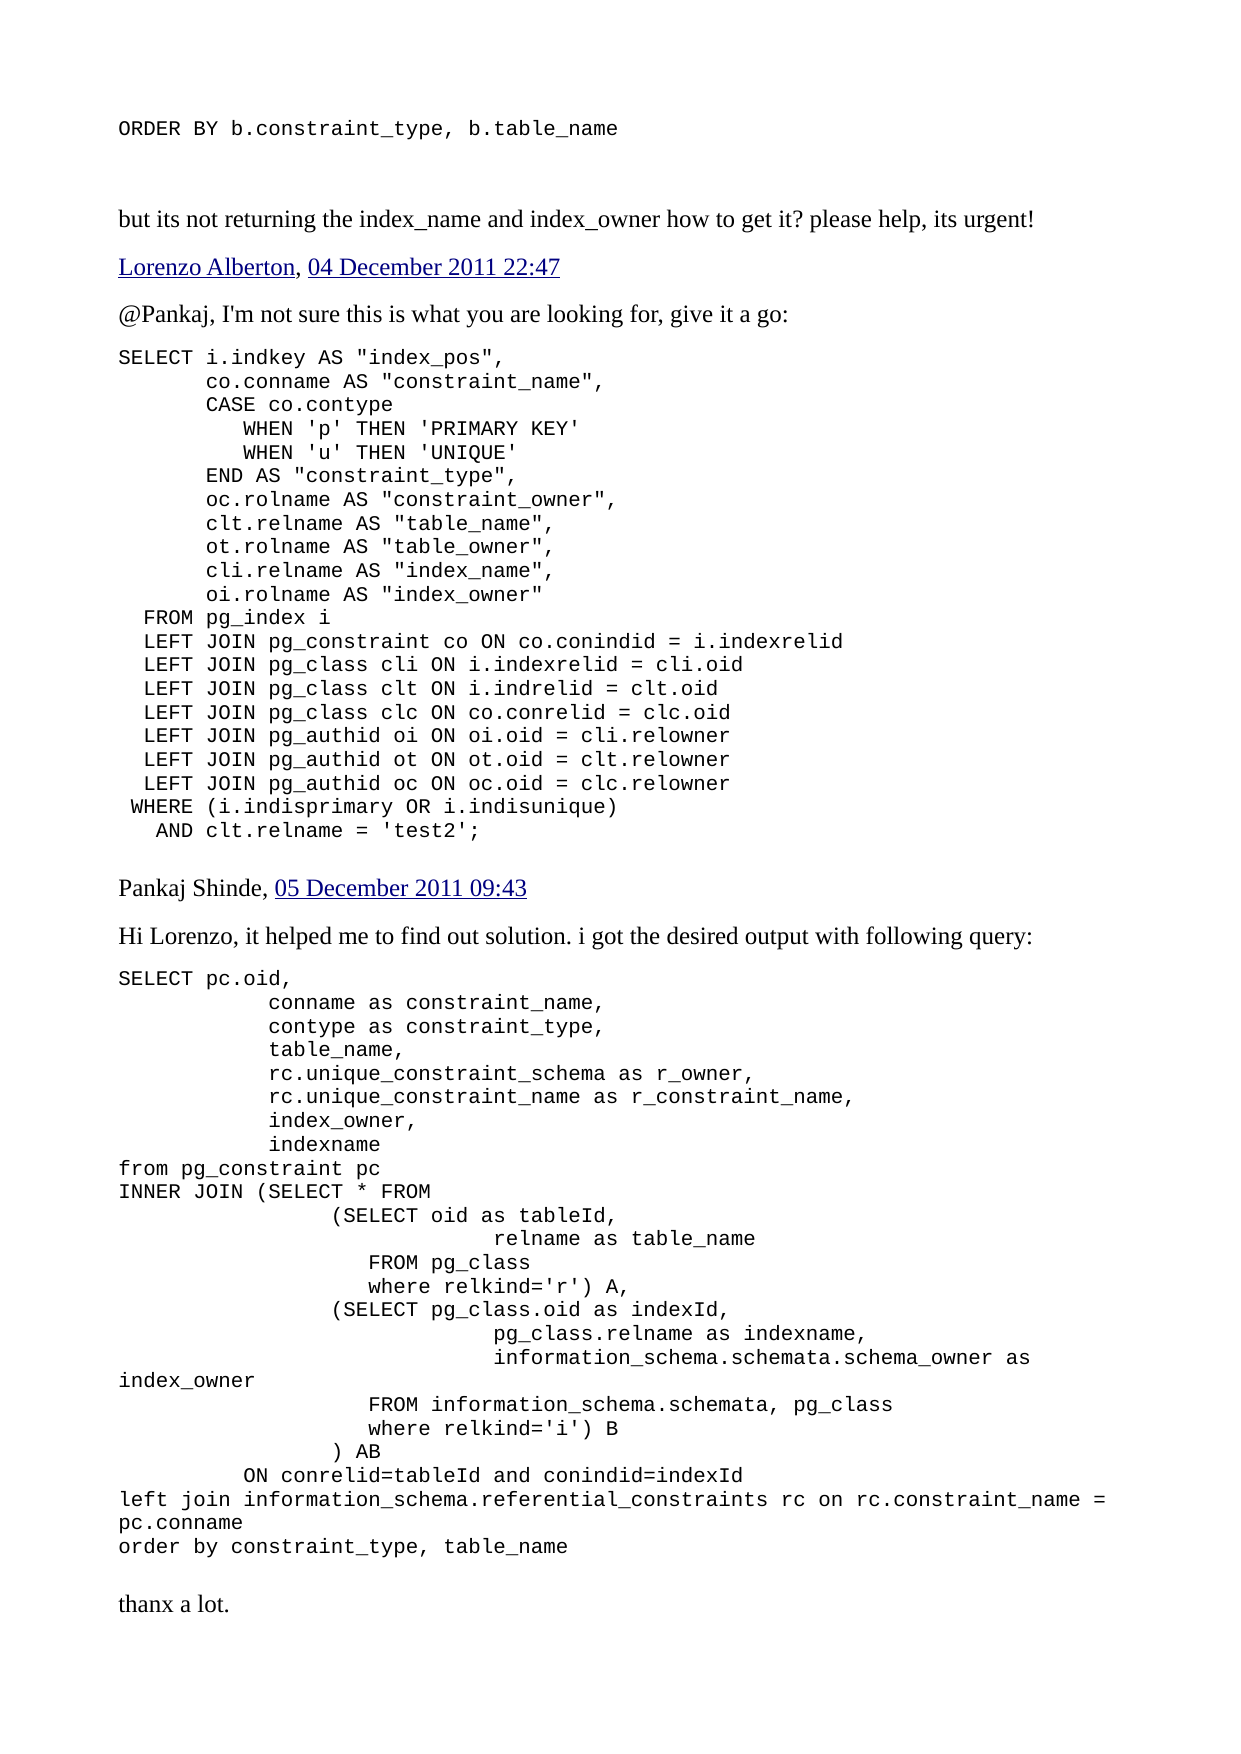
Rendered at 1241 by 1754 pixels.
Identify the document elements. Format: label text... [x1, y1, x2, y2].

text LEFT JOIN pg_class cli ON i.indexrelid = cli.oid [118, 654, 1122, 678]
text Lorenzo Alberton, 04 December 2011 22:47 [118, 252, 1122, 281]
text indexname [118, 1134, 1122, 1157]
text INNER JOIN (SELECT * FROM [118, 1181, 1122, 1205]
text relname as table_name [118, 1228, 1122, 1252]
text oi.rolname AS "index_owner" [118, 583, 1122, 607]
text LEFT JOIN pg_authid oi ON oi.oid = cli.relowner [118, 725, 1122, 749]
text but its not returning the index_name and index_owner how to get it? please help, its urgent! [118, 171, 1122, 233]
text Hi Lorenzo, it helped me to find out solution. i got the desired output with following query: [118, 921, 1122, 949]
text (SELECT oid as tableId, [118, 1205, 1122, 1228]
text thanx a lot. [118, 1589, 1122, 1618]
text WHEN 'u' THEN 'UNIQUE' [118, 442, 1122, 465]
text clt.relname AS "table_name", [118, 513, 1122, 536]
text rc.unique_constraint_schema as r_owner, [118, 1063, 1122, 1087]
text (SELECT pg_class.oid as indexId, [118, 1299, 1122, 1323]
text index_owner, [118, 1110, 1122, 1134]
text cli.relname AS "index_name", [118, 560, 1122, 583]
text left join information_schema.referential_constraints rc on rc.constraint_name = pc.conname [118, 1488, 1122, 1536]
text rc.unique_constraint_name as r_constraint_name, [118, 1087, 1122, 1110]
text LEFT JOIN pg_authid ot ON ot.oid = clt.relowner [118, 749, 1122, 773]
text ORDER BY b.constraint_type, b.table_name [118, 118, 1122, 142]
text conname as constraint_name, [118, 992, 1122, 1016]
text FROM information_schema.schemata, pg_class [118, 1394, 1122, 1418]
text WHERE (i.indisprimary OR i.indisunique) [118, 796, 1122, 820]
text co.conname AS "constraint_name", [118, 371, 1122, 394]
text END AS "constraint_type", [118, 465, 1122, 489]
text pg_class.relname as indexname, [118, 1323, 1122, 1347]
text order by constraint_type, table_name [118, 1536, 1122, 1559]
text table_name, [118, 1039, 1122, 1063]
text where relkind='i') B [118, 1418, 1122, 1441]
text AND clt.relname = 'test2'; [118, 820, 1122, 844]
text FROM pg_index i [118, 607, 1122, 631]
text ) AB [118, 1441, 1122, 1465]
text oc.rolname AS "constraint_owner", [118, 489, 1122, 513]
text CASE co.contype [118, 394, 1122, 418]
text LEFT JOIN pg_class clt ON i.indrelid = clt.oid [118, 678, 1122, 702]
text SELECT pc.oid, [118, 968, 1122, 992]
text ON conrelid=tableId and conindid=indexId [118, 1465, 1122, 1488]
text WHEN 'p' THEN 'PRIMARY KEY' [118, 418, 1122, 442]
text LEFT JOIN pg_constraint co ON co.conindid = i.indexrelid [118, 631, 1122, 654]
text information_schema.schemata.schema_owner as index_owner [118, 1347, 1122, 1394]
text where relkind='r') A, [118, 1276, 1122, 1299]
text from pg_constraint pc [118, 1157, 1122, 1181]
text LEFT JOIN pg_authid oc ON oc.oid = clc.relowner [118, 773, 1122, 796]
text LEFT JOIN pg_class clc ON co.conrelid = clc.oid [118, 702, 1122, 725]
text contype as constraint_type, [118, 1016, 1122, 1039]
text ot.rolname AS "table_owner", [118, 536, 1122, 560]
text @Pankaj, I'm not sure this is what you are looking for, give it a go: [118, 299, 1122, 328]
text FROM pg_class [118, 1252, 1122, 1276]
text SELECT i.indkey AS "index_pos", [118, 347, 1122, 371]
text Pankaj Shinde, 05 December 2011 09:43 [118, 873, 1122, 902]
